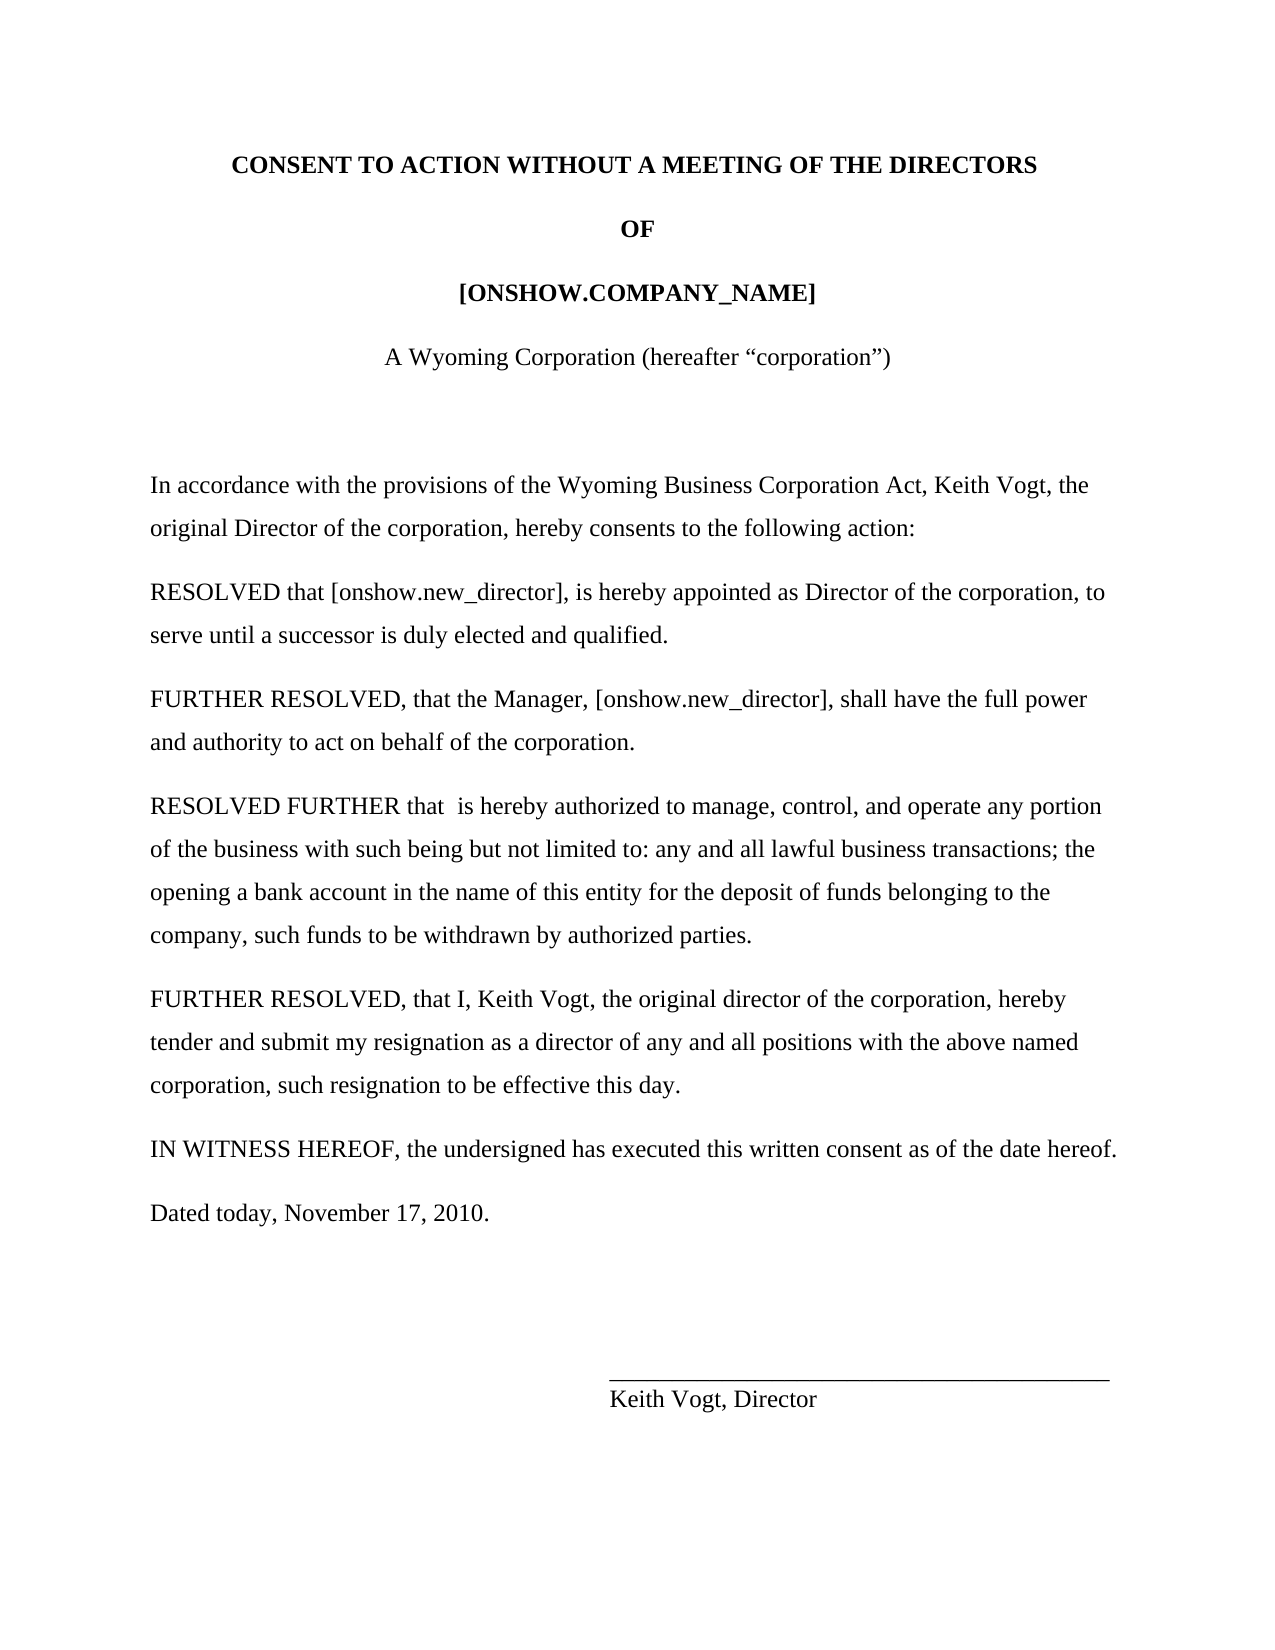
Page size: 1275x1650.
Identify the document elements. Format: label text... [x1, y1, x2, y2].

text OF [150, 214, 1125, 243]
text In accordance with the provisions of the Wyoming Business Corporation Act, Keith Vogt, the original Director of the corporation, hereby consents to the following action: [150, 470, 1125, 542]
text RESOLVED FURTHER that is hereby authorized to manage, control, and operate any portion of the business with such being but not limited to: any and all lawful business transactions; the opening a bank account in the name of this entity for the deposit of funds belonging to the company, such funds to be withdrawn by authorized parties. [150, 791, 1125, 949]
text FURTHER RESOLVED, that I, Keith Vogt, the original director of the corporation, hereby tender and submit my resignation as a director of any and all positions with the above named corporation, such resignation to be effective this day. [150, 984, 1125, 1099]
text FURTHER RESOLVED, that the Manager, [onshow.new_director], shall have the full power and authority to act on behalf of the corporation. [150, 684, 1125, 756]
text RESOLVED that [onshow.new_director], is hereby appointed as Director of the corporation, to serve until a successor is duly elected and qualified. [150, 577, 1125, 649]
text [onshow.company_name] [150, 278, 1125, 307]
text ________________________________________ Keith Vogt, Director [609, 1355, 1125, 1413]
text IN WITNESS HEREOF, the undersigned has executed this written consent as of the date hereof. [150, 1134, 1125, 1163]
text A Wyoming Corporation (hereafter “corporation”) [150, 342, 1125, 371]
text CONSENT TO ACTIOn WITHOUT A Meeting of the DIRECTORS [150, 150, 1125, 179]
text Dated today, November 17, 2010. [150, 1198, 1125, 1227]
